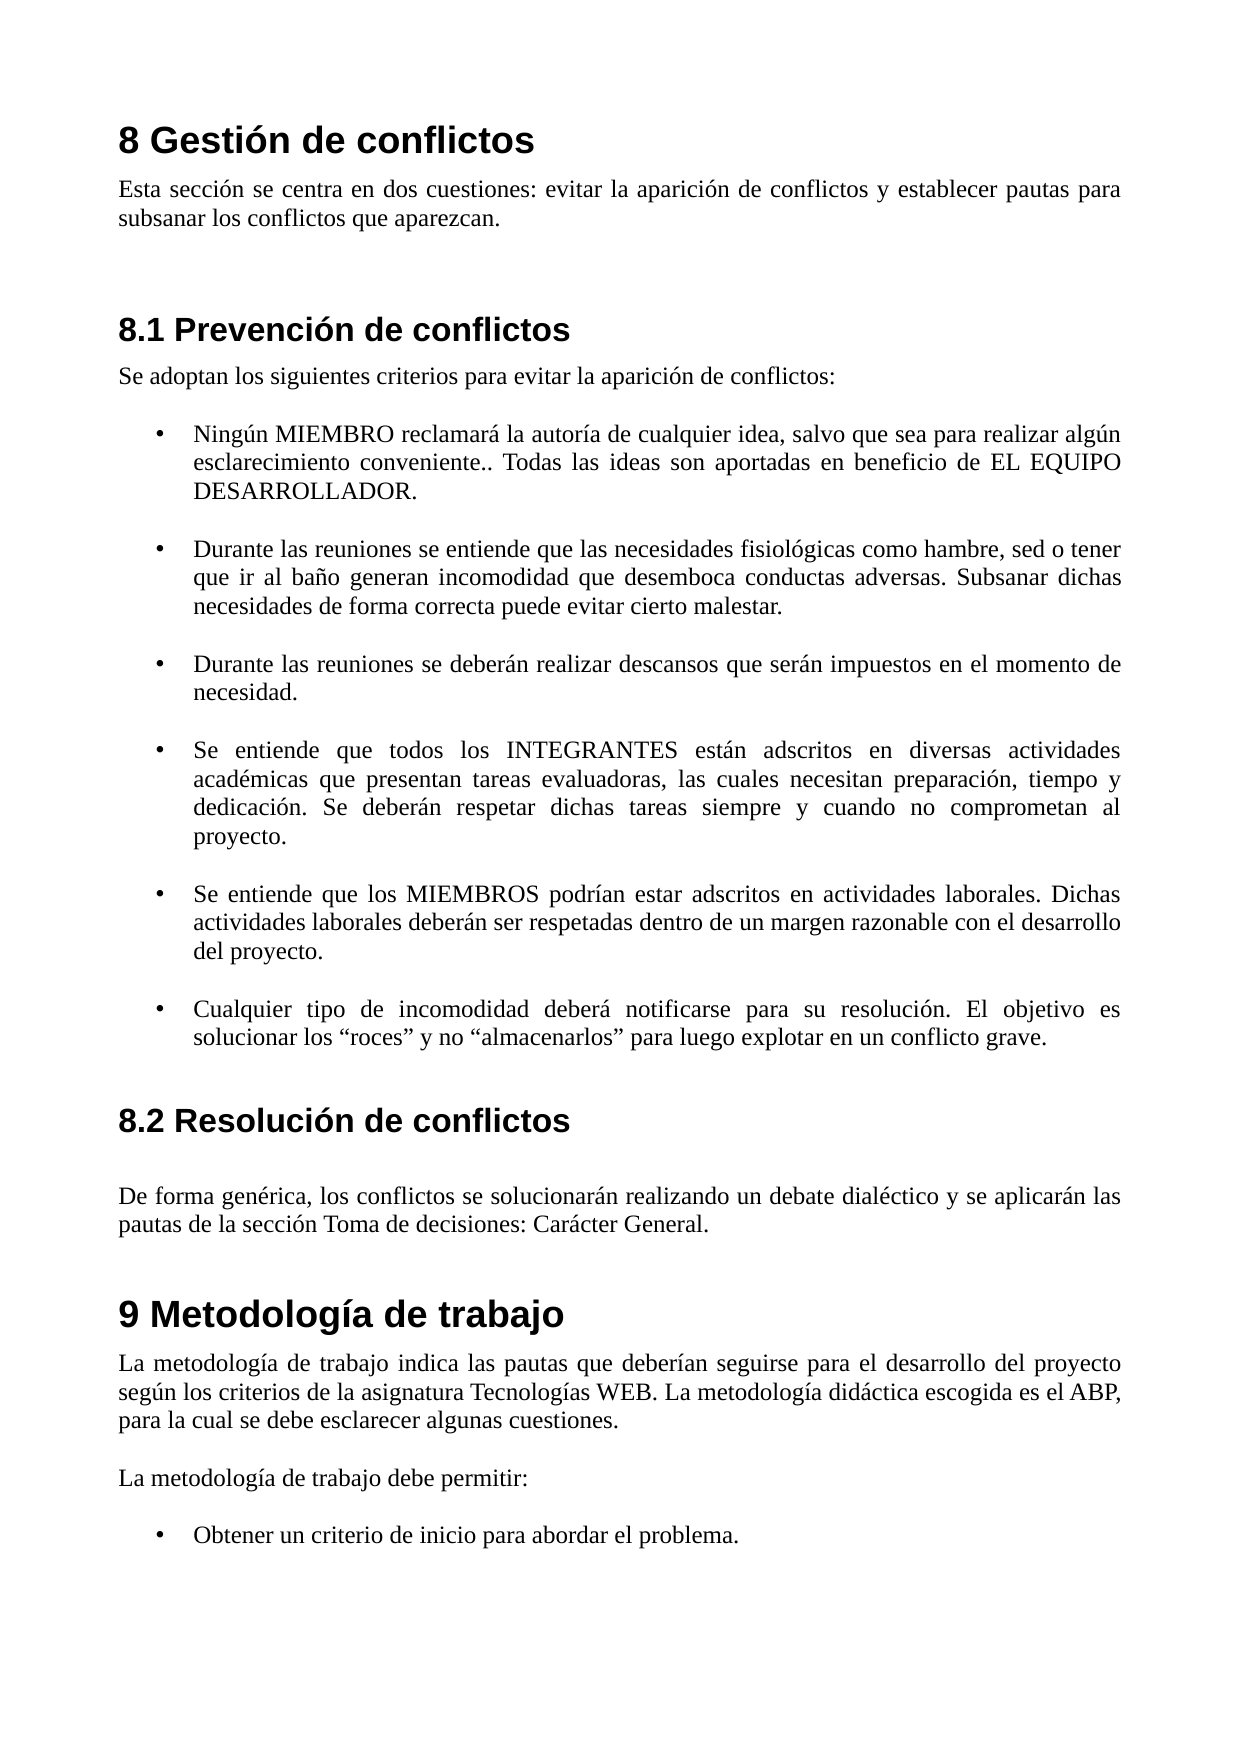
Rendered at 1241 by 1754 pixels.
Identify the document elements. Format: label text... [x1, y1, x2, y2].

list Durante las reuniones se deberán realizar descansos que serán impuestos en el momento de necesidad. [156, 649, 1122, 706]
subtitle 8.2 Resolución de conflictos [118, 1101, 1122, 1139]
text Esta sección se centra en dos cuestiones: evitar la aparición de conflictos y establecer pautas para subsanar los conflictos que aparezcan. [118, 174, 1122, 232]
text Se adoptan los siguientes criterios para evitar la aparición de conflictos: [118, 361, 1122, 390]
list Se entiende que los MIEMBROS podrían estar adscritos en actividades laborales. Dichas actividades laborales deberán ser respetadas dentro de un margen razonable con el desarrollo del proyecto. [156, 879, 1122, 965]
list Obtener un criterio de inicio para abordar el problema. [156, 1521, 1122, 1549]
subtitle 8 Gestión de conflictos [118, 118, 1122, 162]
list Durante las reuniones se entiende que las necesidades fisiológicas como hambre, sed o tener que ir al baño generan incomodidad que desemboca conductas adversas. Subsanar dichas necesidades de forma correcta puede evitar cierto malestar. [156, 534, 1122, 620]
text La metodología de trabajo debe permitir: [118, 1463, 1122, 1492]
subtitle 9 Metodología de trabajo [118, 1292, 1122, 1336]
text La metodología de trabajo indica las pautas que deberían seguirse para el desarrollo del proyecto según los criterios de la asignatura Tecnologías WEB. La metodología didáctica escogida es el ABP, para la cual se debe esclarecer algunas cuestiones. [118, 1348, 1122, 1434]
text De forma genérica, los conflictos se solucionarán realizando un debate dialéctico y se aplicarán las pautas de la sección Toma de decisiones: Carácter General. [118, 1181, 1122, 1238]
list Cualquier tipo de incomodidad deberá notificarse para su resolución. El objetivo es solucionar los “roces” y no “almacenarlos” para luego explotar en un conflicto grave. [156, 994, 1122, 1051]
list Ningún MIEMBRO reclamará la autoría de cualquier idea, salvo que sea para realizar algún esclarecimiento conveniente.. Todas las ideas son aportadas en beneficio de EL EQUIPO DESARROLLADOR. [156, 419, 1122, 505]
subtitle 8.1 Prevención de conflictos [118, 310, 1122, 349]
list Se entiende que todos los INTEGRANTES están adscritos en diversas actividades académicas que presentan tareas evaluadoras, las cuales necesitan preparación, tiempo y dedicación. Se deberán respetar dichas tareas siempre y cuando no comprometan al proyecto. [156, 735, 1122, 850]
